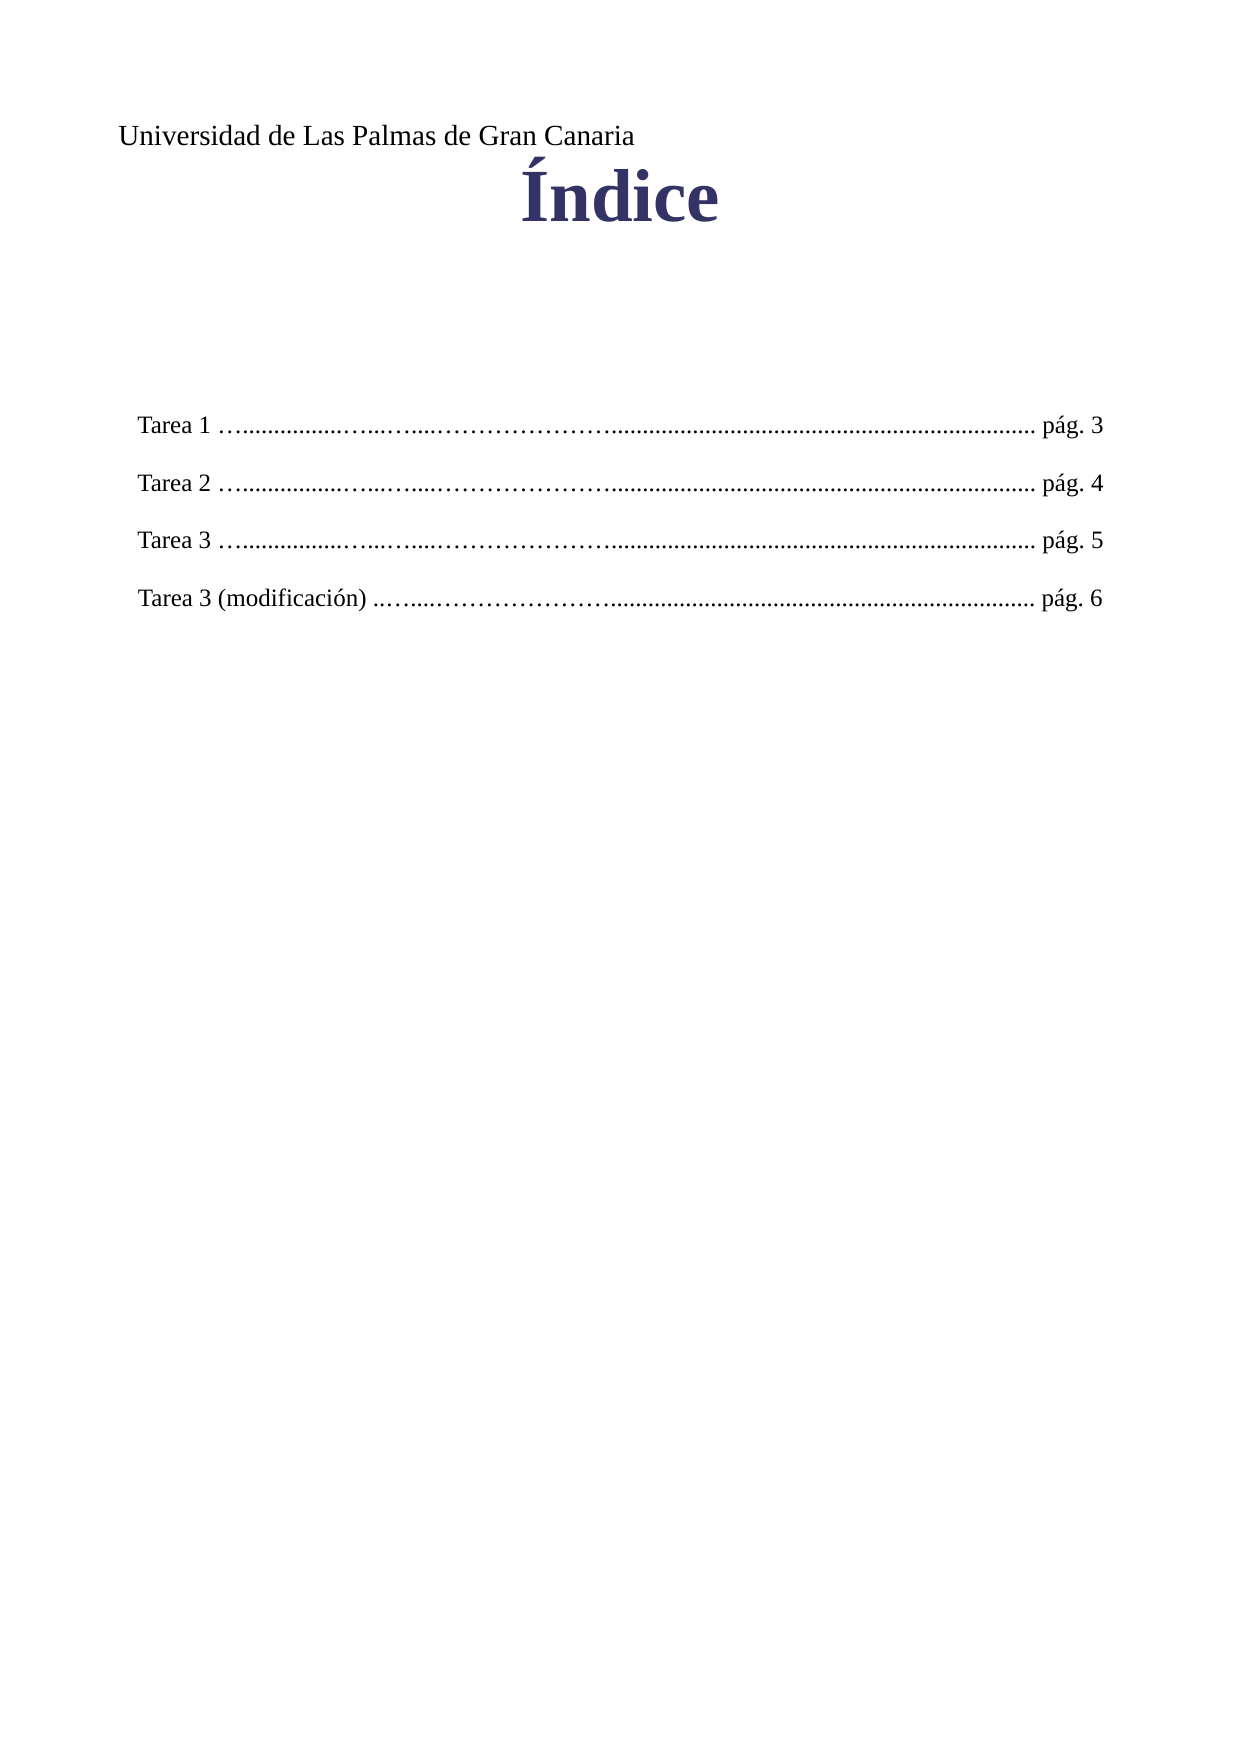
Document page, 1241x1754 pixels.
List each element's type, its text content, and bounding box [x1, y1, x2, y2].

text Tarea 3 …................…...…....………………….................................................................... pág. 5 [118, 525, 1122, 554]
text Tarea 2 …................…...…....………………….................................................................... pág. 4 [118, 468, 1122, 497]
text Tarea 1 …................…...…....………………….................................................................... pág. 3 [118, 410, 1122, 439]
text Universidad de Las Palmas de Gran Canaria [118, 118, 1122, 152]
text Tarea 3 (modificación) ..…....………………….................................................................... pág. 6 [118, 583, 1122, 612]
text Índice [118, 152, 1122, 238]
